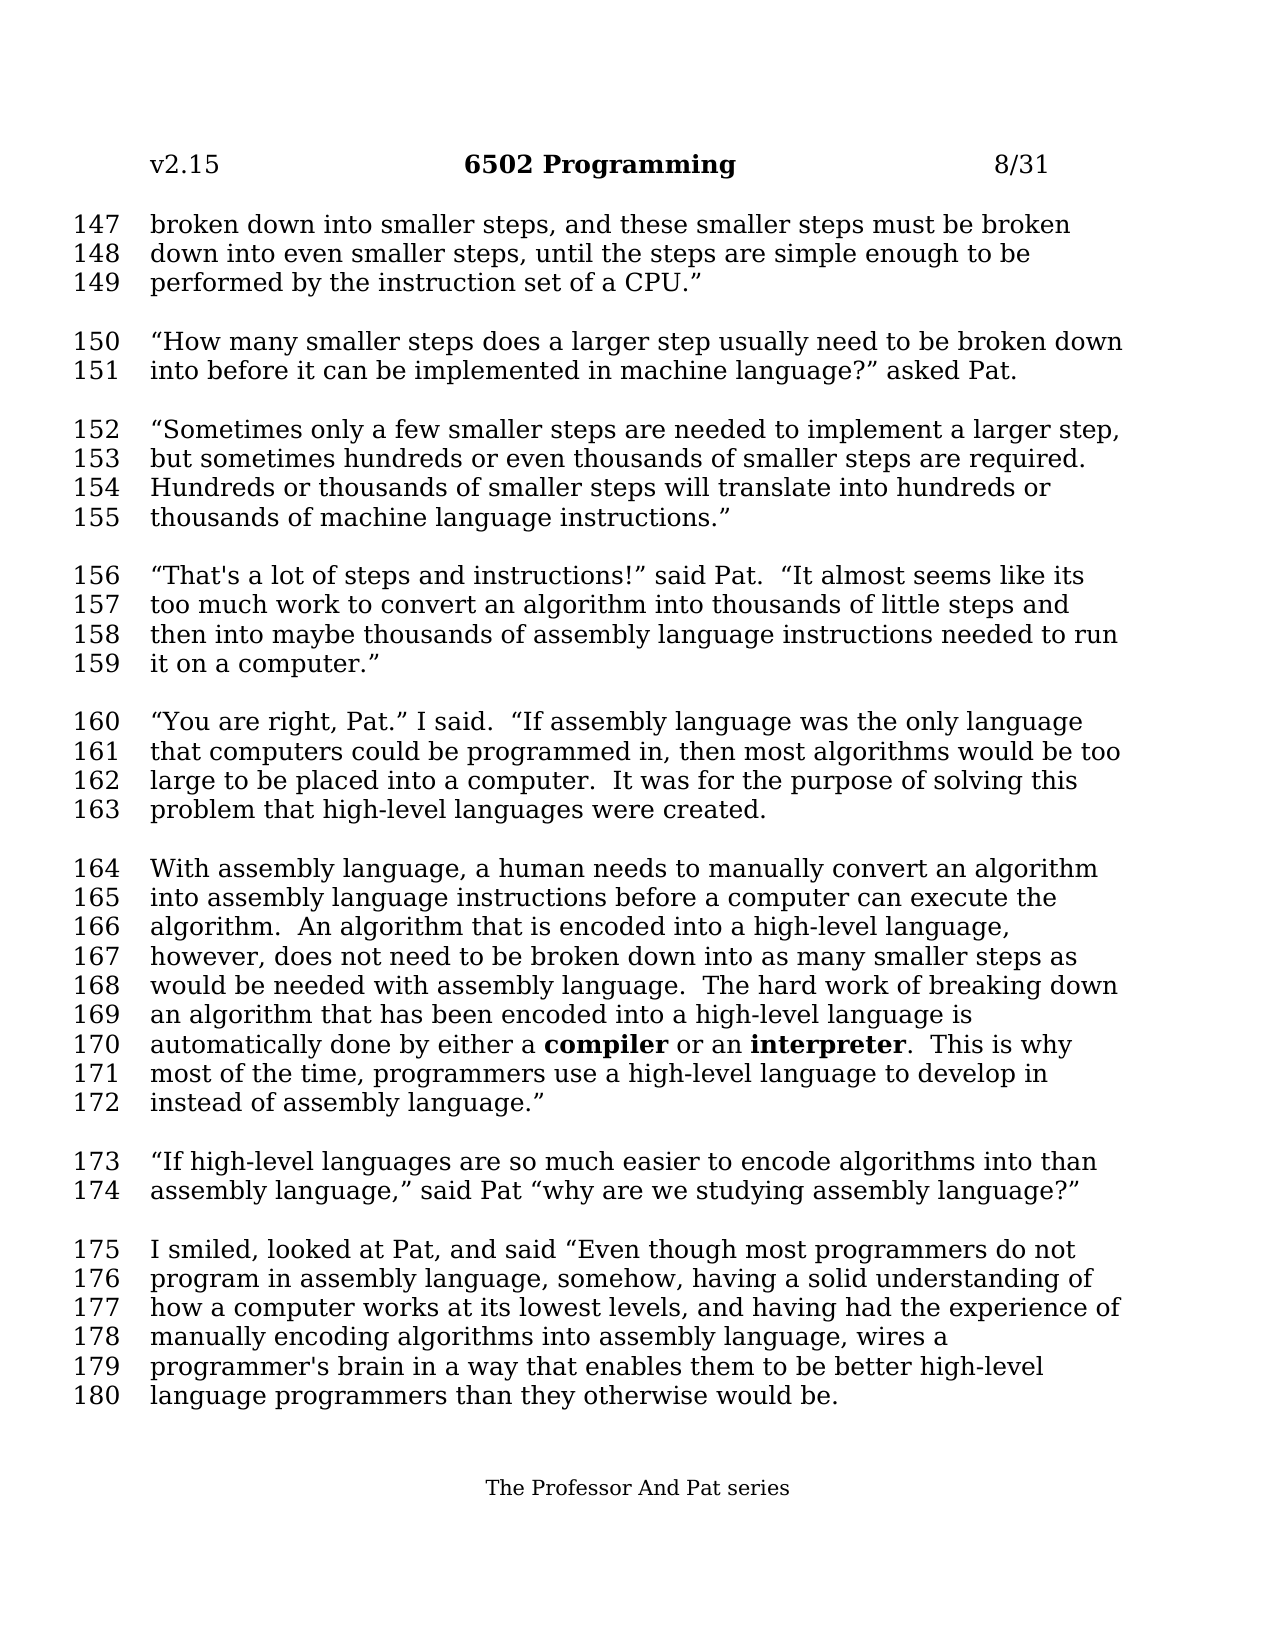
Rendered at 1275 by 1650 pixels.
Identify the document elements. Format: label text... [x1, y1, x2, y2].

text “If high-level languages are so much easier to encode algorithms into than assembly language,” said Pat “why are we studying assembly language?” [150, 1147, 1125, 1206]
text With assembly language, a human needs to manually convert an algorithm into assembly language instructions before a computer can execute the algorithm. An algorithm that is encoded into a high-level language, however, does not need to be broken down into as many smaller steps as would be needed with assembly language. The hard work of breaking down an algorithm that has been encoded into a high-level language is automatically done by either a compiler or an interpreter. This is why most of the time, programmers use a high-level language to develop in instead of assembly language.” [150, 854, 1125, 1118]
text I smiled, looked at Pat, and said “Even though most programmers do not program in assembly language, somehow, having a solid understanding of how a computer works at its lowest levels, and having had the experience of manually encoding algorithms into assembly language, wires a programmer's brain in a way that enables them to be better high-level language programmers than they otherwise would be. [150, 1235, 1125, 1410]
text “How many smaller steps does a larger step usually need to be broken down into before it can be implemented in machine language?” asked Pat. [150, 327, 1125, 386]
text “You are right, Pat.” I said. “If assembly language was the only language that computers could be programmed in, then most algorithms would be too large to be placed into a computer. It was for the purpose of solving this problem that high-level languages were created. [150, 708, 1125, 825]
text “Sometimes only a few smaller steps are needed to implement a larger step, but sometimes hundreds or even thousands of smaller steps are required. Hundreds or thousands of smaller steps will translate into hundreds or thousands of machine language instructions.” [150, 415, 1125, 532]
text broken down into smaller steps, and these smaller steps must be broken down into even smaller steps, until the steps are simple enough to be performed by the instruction set of a CPU.” [150, 210, 1125, 298]
text “That's a lot of steps and instructions!” said Pat. “It almost seems like its too much work to convert an algorithm into thousands of little steps and then into maybe thousands of assembly language instructions needed to run it on a computer.” [150, 561, 1125, 678]
